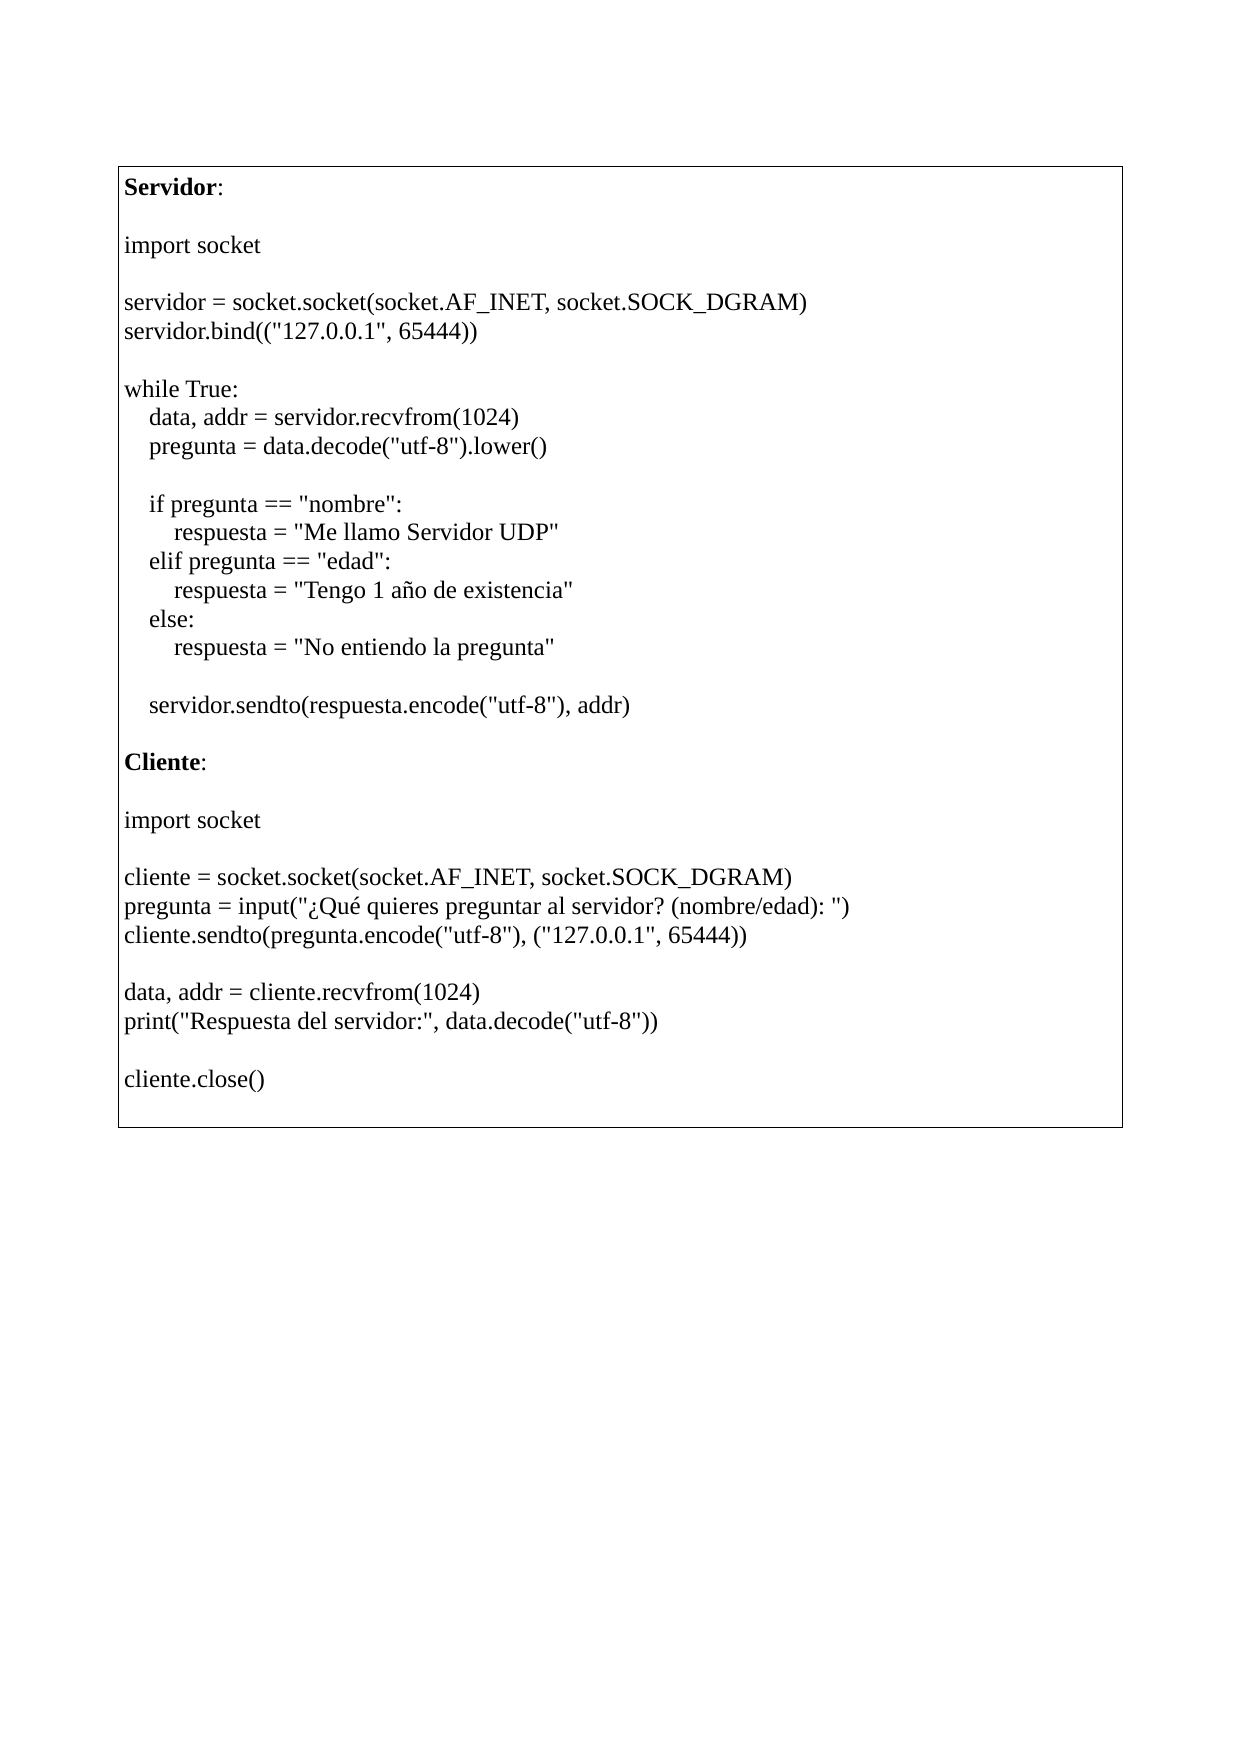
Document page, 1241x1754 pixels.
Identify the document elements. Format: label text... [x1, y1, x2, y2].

table_header Servidor: import socket servidor = socket.socket(socket.AF_INET, socket.SOCK_DGRAM) servidor.bind(("127.0.0.1", 65444)) while True: data, addr = servidor.recvfrom(1024) pregunta = data.decode("utf-8").lower() if pregunta == "nombre": respuesta = "Me llamo Servidor UDP" elif pregunta == "edad": respuesta = "Tengo 1 año de existencia" else: respuesta = "No entiendo la pregunta" servidor.sendto(respuesta.encode("utf-8"), addr) Cliente: import socket cliente = socket.socket(socket.AF_INET, socket.SOCK_DGRAM) pregunta = input("¿Qué quieres preguntar al servidor? (nombre/edad): ") cliente.sendto(pregunta.encode("utf-8"), ("127.0.0.1", 65444)) data, addr = cliente.recvfrom(1024) print("Respuesta del servidor:", data.decode("utf-8")) cliente.close() [119, 167, 1122, 1127]
